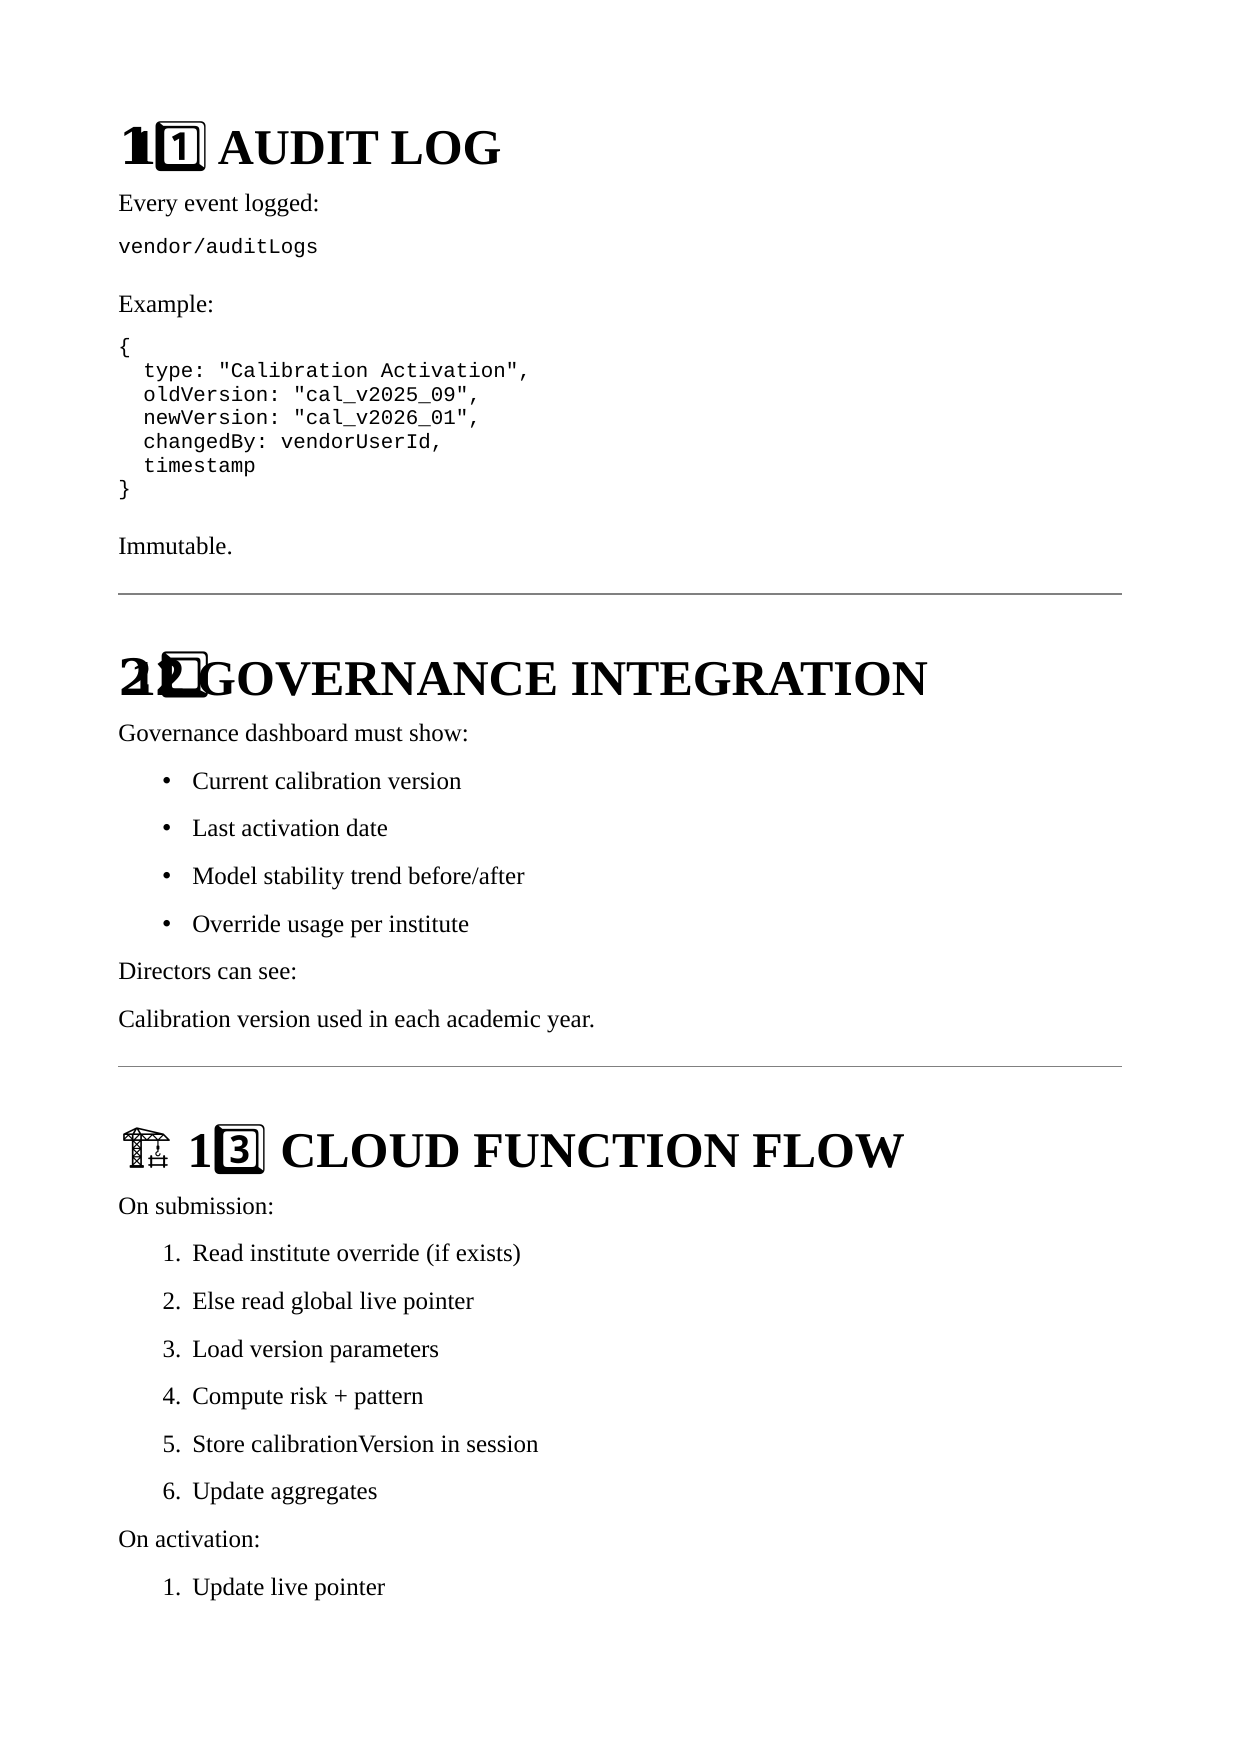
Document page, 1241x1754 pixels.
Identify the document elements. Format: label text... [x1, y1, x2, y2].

text { [118, 336, 1122, 360]
list Model stability trend before/after [162, 861, 1122, 890]
text Example: [118, 289, 1122, 318]
list Store calibrationVersion in session [162, 1429, 1122, 1458]
list Compute risk + pattern [162, 1381, 1122, 1410]
text Calibration version used in each academic year. [118, 1004, 1122, 1033]
text } [118, 478, 1122, 502]
subtitle 🧠 12️⃣ GOVERNANCE INTEGRATION [118, 648, 1122, 706]
list Load version parameters [162, 1334, 1122, 1362]
list Override usage per institute [162, 909, 1122, 937]
list Current calibration version [162, 766, 1122, 795]
text Governance dashboard must show: [118, 718, 1122, 747]
text On submission: [118, 1191, 1122, 1219]
text oldVersion: "cal_v2025_09", [118, 384, 1122, 407]
text newVersion: "cal_v2026_01", [118, 407, 1122, 431]
subtitle 🏗 13️⃣ CLOUD FUNCTION FLOW [118, 1121, 1122, 1178]
text Directors can see: [118, 956, 1122, 985]
text Immutable. [118, 531, 1122, 560]
list Update aggregates [162, 1476, 1122, 1505]
text timestamp [118, 455, 1122, 478]
list Last activation date [162, 813, 1122, 842]
list Update live pointer [162, 1572, 1122, 1600]
list Read institute override (if exists) [162, 1238, 1122, 1267]
text Every event logged: [118, 188, 1122, 217]
text vendor/auditLogs [118, 236, 1122, 259]
text type: "Calibration Activation", [118, 360, 1122, 384]
list Else read global live pointer [162, 1286, 1122, 1315]
subtitle 📜 11️⃣ AUDIT LOG [118, 118, 1122, 176]
text On activation: [118, 1524, 1122, 1553]
text changedBy: vendorUserId, [118, 431, 1122, 455]
